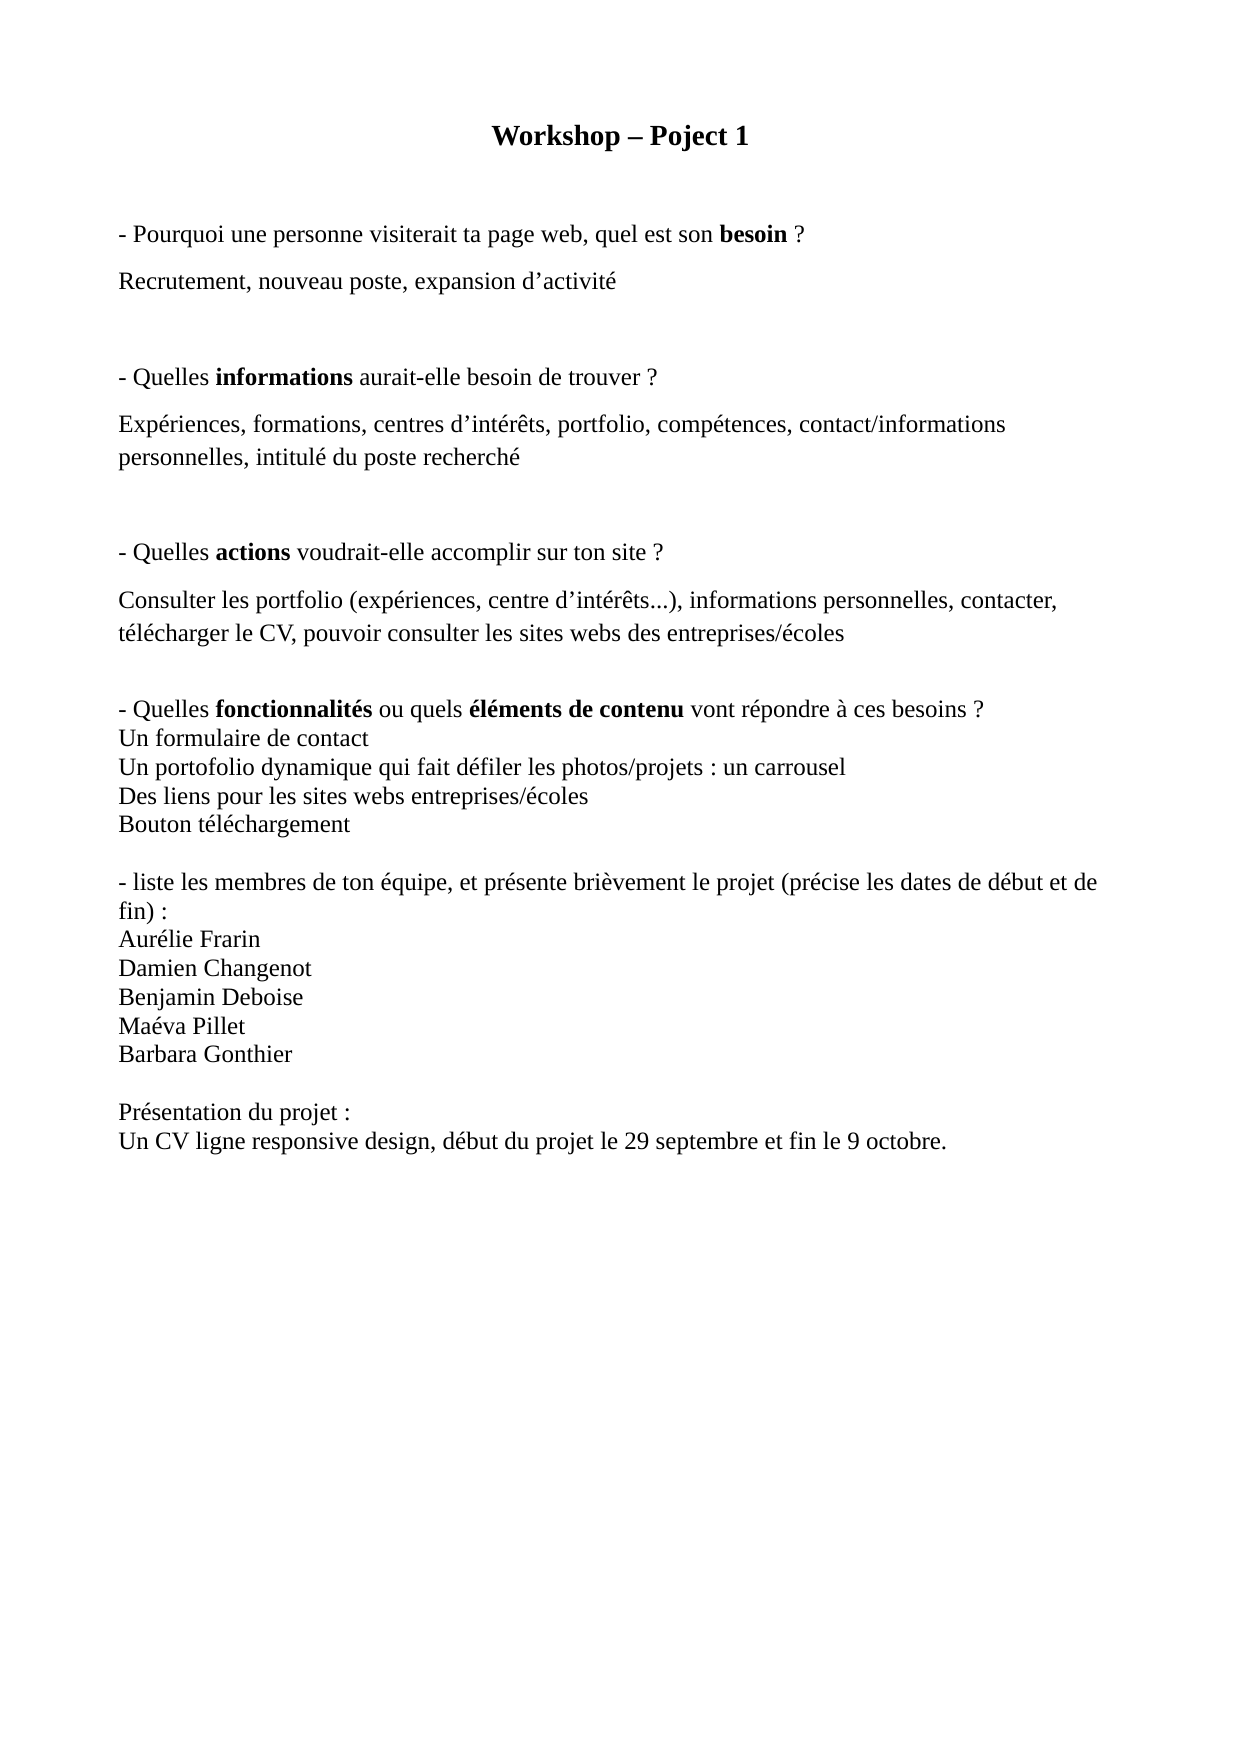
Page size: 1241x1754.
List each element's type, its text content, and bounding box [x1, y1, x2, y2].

text - Quelles fonctionnalités ou quels éléments de contenu vont répondre à ces besoins ? [118, 694, 1122, 723]
text - Quelles informations aurait-elle besoin de trouver ? [118, 362, 1122, 390]
text Un formulaire de contact [118, 723, 1122, 752]
text Damien Changenot [118, 953, 1122, 982]
text Aurélie Frarin [118, 924, 1122, 953]
text - Quelles actions voudrait-elle accomplir sur ton site ? [118, 537, 1122, 566]
text Un CV ligne responsive design, début du projet le 29 septembre et fin le 9 octobre. [118, 1126, 1122, 1154]
text Présentation du projet : [118, 1097, 1122, 1126]
text Consulter les portfolio (expériences, centre d’intérêts...), informations personnelles, contacter, télécharger le CV, pouvoir consulter les sites webs des entreprises/écoles [118, 585, 1122, 647]
text Maéva Pillet [118, 1011, 1122, 1039]
text - liste les membres de ton équipe, et présente brièvement le projet (précise les dates de début et de fin) : [118, 867, 1122, 924]
text Des liens pour les sites webs entreprises/écoles [118, 781, 1122, 809]
text Barbara Gonthier [118, 1039, 1122, 1068]
text Bouton téléchargement [118, 809, 1122, 838]
text Recrutement, nouveau poste, expansion d’activité [118, 266, 1122, 295]
text Workshop – Poject 1 [118, 118, 1122, 152]
text Un portofolio dynamique qui fait défiler les photos/projets : un carrousel [118, 752, 1122, 781]
text - Pourquoi une personne visiterait ta page web, quel est son besoin ? [118, 219, 1122, 248]
text Benjamin Deboise [118, 982, 1122, 1011]
text Expériences, formations, centres d’intérêts, portfolio, compétences, contact/informations personnelles, intitulé du poste recherché [118, 409, 1122, 471]
